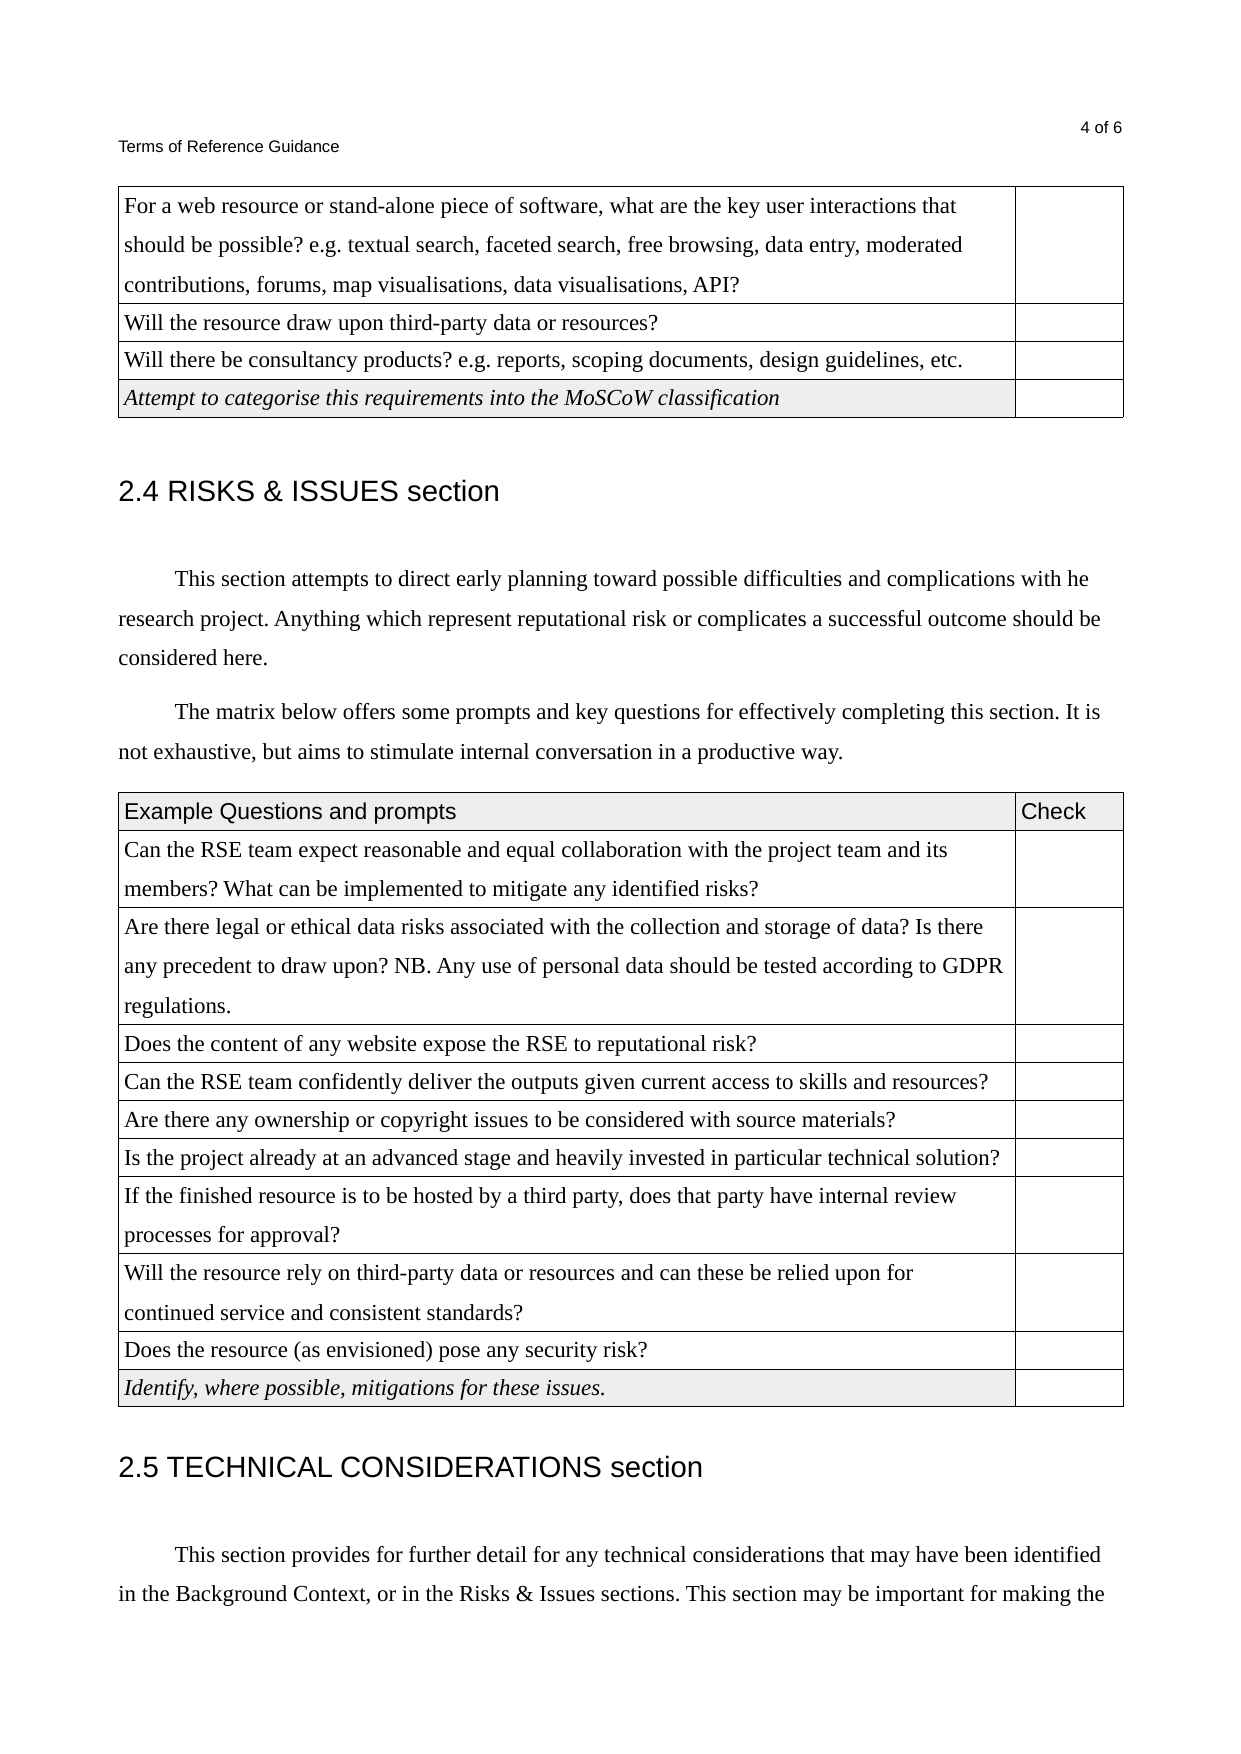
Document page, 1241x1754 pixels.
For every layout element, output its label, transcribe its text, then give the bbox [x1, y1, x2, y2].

table_cell [1016, 908, 1123, 1024]
table_cell [1016, 304, 1123, 341]
table_cell Does the content of any website expose the RSE to reputational risk? [119, 1025, 1015, 1062]
table_cell Can the RSE team expect reasonable and equal collaboration with the project team and its members? What can be implemented to mitigate any identified risks? [119, 831, 1015, 907]
table_cell If the finished resource is to be hosted by a third party, does that party have internal review processes for approval? [119, 1177, 1015, 1253]
table_cell [1016, 1332, 1123, 1368]
table_cell Does the resource (as envisioned) pose any security risk? [119, 1332, 1015, 1368]
table_cell Will the resource draw upon third-party data or resources? [119, 304, 1015, 341]
table_cell Attempt to categorise this requirements into the MoSCoW classification [119, 380, 1015, 417]
table_cell [1016, 1139, 1123, 1176]
table_cell For a web resource or stand-alone piece of software, what are the key user interactions that should be possible? e.g. textual search, faceted search, free browsing, data entry, moderated contributions, forums, map visualisations, data visualisations, API? [119, 187, 1015, 303]
table_header Example Questions and prompts [119, 793, 1015, 830]
text This section attempts to direct early planning toward possible difficulties and complications with he research project. Anything which represent reputational risk or complicates a successful outcome should be considered here. [118, 565, 1122, 671]
table_cell [1016, 831, 1123, 907]
table_cell Are there legal or ethical data risks associated with the collection and storage of data? Is there any precedent to draw upon? NB. Any use of personal data should be tested according to GDPR regulations. [119, 908, 1015, 1024]
table_cell [1016, 342, 1123, 379]
table_cell [1016, 1025, 1123, 1062]
table_cell [1016, 187, 1123, 303]
table_cell [1016, 1063, 1123, 1100]
table_cell Will there be consultancy products? e.g. reports, scoping documents, design guidelines, etc. [119, 342, 1015, 379]
subtitle 2.4 RISKS & ISSUES section [118, 474, 1122, 508]
table_cell [1016, 1101, 1123, 1138]
table_cell Will the resource rely on third-party data or resources and can these be relied upon for continued service and consistent standards? [119, 1254, 1015, 1331]
text The matrix below offers some prompts and key questions for effectively completing this section. It is not exhaustive, but aims to stimulate internal conversation in a productive way. [118, 698, 1122, 764]
text This section provides for further detail for any technical considerations that may have been identified in the Background Context, or in the Risks & Issues sections. This section may be important for making the [118, 1541, 1122, 1607]
table_cell Identify, where possible, mitigations for these issues. [119, 1370, 1015, 1406]
table_cell [1016, 1177, 1123, 1253]
table_cell Can the RSE team confidently deliver the outputs given current access to skills and resources? [119, 1063, 1015, 1100]
table_cell Are there any ownership or copyright issues to be considered with source materials? [119, 1101, 1015, 1138]
table_header Check [1016, 793, 1123, 830]
table_cell [1016, 380, 1123, 417]
subtitle 2.5 TECHNICAL CONSIDERATIONS section [118, 1450, 1122, 1484]
table_cell [1016, 1370, 1123, 1406]
table_cell [1016, 1254, 1123, 1331]
table_cell Is the project already at an advanced stage and heavily invested in particular technical solution? [119, 1139, 1015, 1176]
